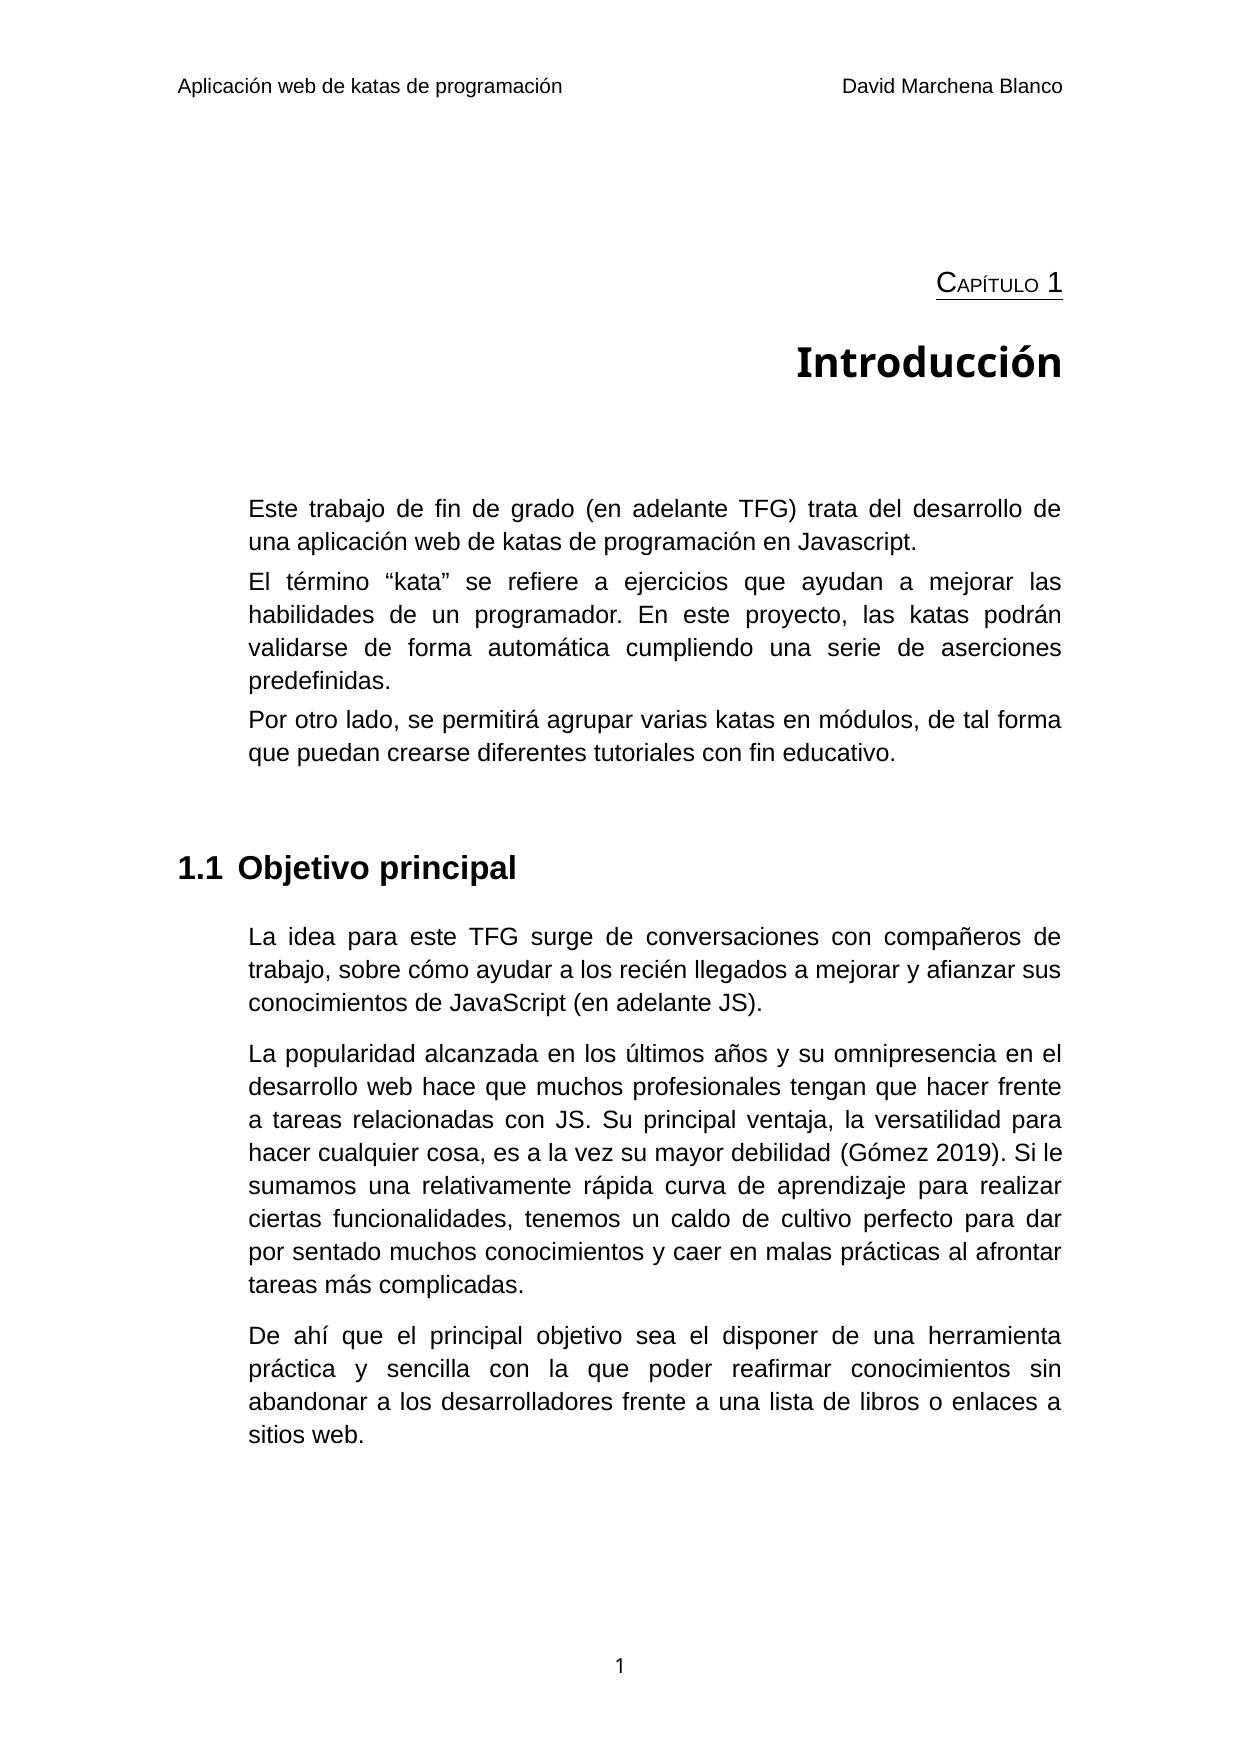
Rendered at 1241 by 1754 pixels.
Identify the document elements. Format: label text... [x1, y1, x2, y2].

text El término “kata” se refiere a ejercicios que ayudan a mejorar las habilidades de un programador. En este proyecto, las katas podrán validarse de forma automática cumpliendo una serie de aserciones predefinidas. [177, 567, 1063, 694]
text De ahí que el principal objetivo sea el disponer de una herramienta práctica y sencilla con la que poder reafirmar conocimientos sin abandonar a los desarrolladores frente a una lista de libros o enlaces a sitios web. [177, 1321, 1063, 1449]
text Por otro lado, se permitirá agrupar varias katas en módulos, de tal forma que puedan crearse diferentes tutoriales con fin educativo. [177, 705, 1063, 767]
text La popularidad alcanzada en los últimos años y su omnipresencia en el desarrollo web hace que muchos profesionales tengan que hacer frente a tareas relacionadas con JS. Su principal ventaja, la versatilidad para hacer cualquier cosa, es a la vez su mayor debilidad (Gómez 2019). Si le sumamos una relativamente rápida curva de aprendizaje para realizar ciertas funcionalidades, tenemos un caldo de cultivo perfecto para dar por sentado muchos conocimientos y caer en malas prácticas al afrontar tareas más complicadas. [177, 1039, 1063, 1299]
subtitle Introducción [177, 248, 1063, 389]
text La idea para este TFG surge de conversaciones con compañeros de trabajo, sobre cómo ayudar a los recién llegados a mejorar y afianzar sus conocimientos de JavaScript (en adelante JS). [177, 922, 1063, 1017]
text Este trabajo de fin de grado (en adelante TFG) trata del desarrollo de una aplicación web de katas de programación en Javascript. [177, 494, 1063, 556]
subtitle Objetivo principal [177, 849, 1063, 887]
